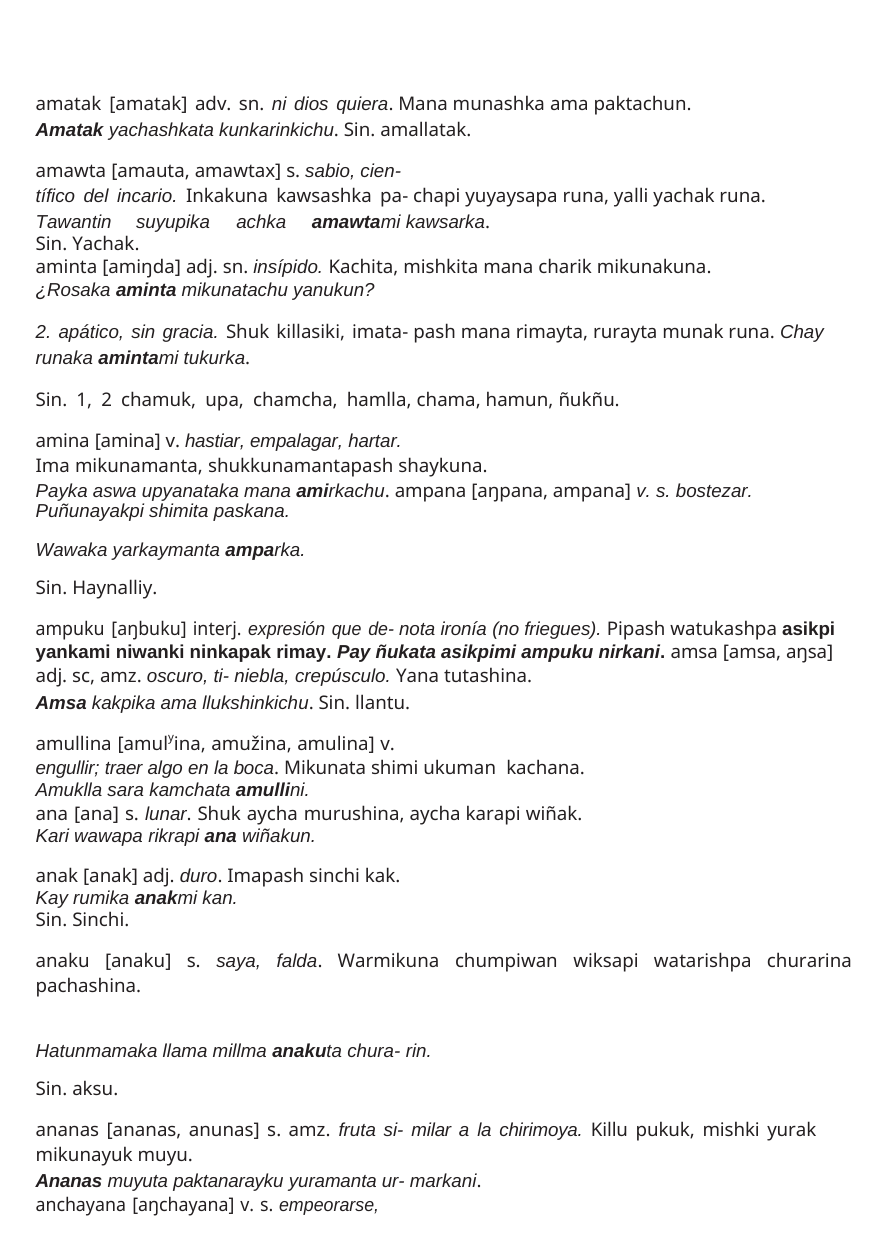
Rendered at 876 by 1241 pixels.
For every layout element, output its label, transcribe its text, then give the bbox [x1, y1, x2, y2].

text amullina [amulyina, amužina, amulina] v. [35, 731, 856, 754]
text Amuklla sara kamchata amullini. [35, 780, 856, 801]
text tífico del incario. Inkakuna kawsashka pa- chapi yuyaysapa runa, yalli yachak runa. [35, 182, 856, 208]
text Kari wawapa rikrapi ana wiñakun. [35, 826, 856, 846]
text Sin. Haynalliy. [35, 578, 856, 599]
text Amsa kakpika ama llukshinkichu. Sin. llantu. [35, 689, 766, 714]
text Payka aswa upyanataka mana amirkachu. ampana [aŋpana, ampana] v. s. bostezar. Puñunayakpi shimita paskana. [35, 479, 853, 522]
text Kay rumika anakmi kan. [35, 888, 856, 909]
text anchayana [aŋchayana] v. s. empeorarse, [35, 1193, 856, 1216]
text amawta [amauta, amawtax] s. sabio, cien- [35, 159, 856, 182]
text anak [anak] adj. duro. Imapash sinchi kak. [35, 863, 856, 888]
text ana [ana] s. lunar. Shuk aycha murushina, aycha karapi wiñak. [35, 801, 856, 825]
text ¿Rosaka aminta mikunatachu yanukun? [35, 279, 856, 301]
text Wawaka yarkaymanta amparka. [35, 539, 856, 561]
text Sin. 1, 2 chamuk, upa, chamcha, hamlla, chama, hamun, ñukñu. [35, 387, 856, 412]
text ananas [ananas, anunas] s. amz. fruta si- milar a la chirimoya. Killu pukuk, mishki yurak mikunayuk muyu. [35, 1116, 816, 1167]
text Ima mikunamanta, shukkunamantapash shaykuna. [35, 452, 856, 478]
text ampuku [aŋbuku] interj. expresión que de- nota ironía (no friegues). Pipash watukashpa asikpi yankami niwanki ninkapak rimay. Pay ñukata asikpimi ampuku nirkani. amsa [amsa, aŋsa] adj. sc, amz. oscuro, ti- niebla, crepúsculo. Yana tutashina. [35, 616, 853, 688]
text amina [amina] v. hastiar, empalagar, hartar. [35, 429, 856, 452]
text anaku [anaku] s. saya, falda. Warmikuna chumpiwan wiksapi watarishpa churarina pachashina. [35, 947, 852, 998]
text 2. apático, sin gracia. Shuk killasiki, imata- pash mana rimayta, rurayta munak runa. Chay runaka amintami tukurka. [35, 318, 856, 369]
text Sin. Yachak. [35, 234, 856, 254]
text Sin. aksu. [35, 1079, 856, 1099]
text Hatunmamaka llama millma anakuta chura- rin. [35, 1040, 818, 1062]
text Ananas muyuta paktanarayku yuramanta ur- markani. [35, 1167, 817, 1192]
text Amatak yachashkata kunkarinkichu. Sin. amallatak. [35, 117, 791, 142]
text amatak [amatak] adv. sn. ni dios quiera. Mana munashka ama paktachun. [35, 92, 856, 116]
text engullir; traer algo en la boca. Mikunata shimi ukuman kachana. [35, 754, 856, 780]
text Sin. Sinchi. [35, 910, 856, 931]
text aminta [amiŋda] adj. sn. insípido. Kachita, mishkita mana charik mikunakuna. [35, 254, 853, 278]
text Tawantin suyupika achka amawtami kawsarka. [35, 208, 852, 233]
